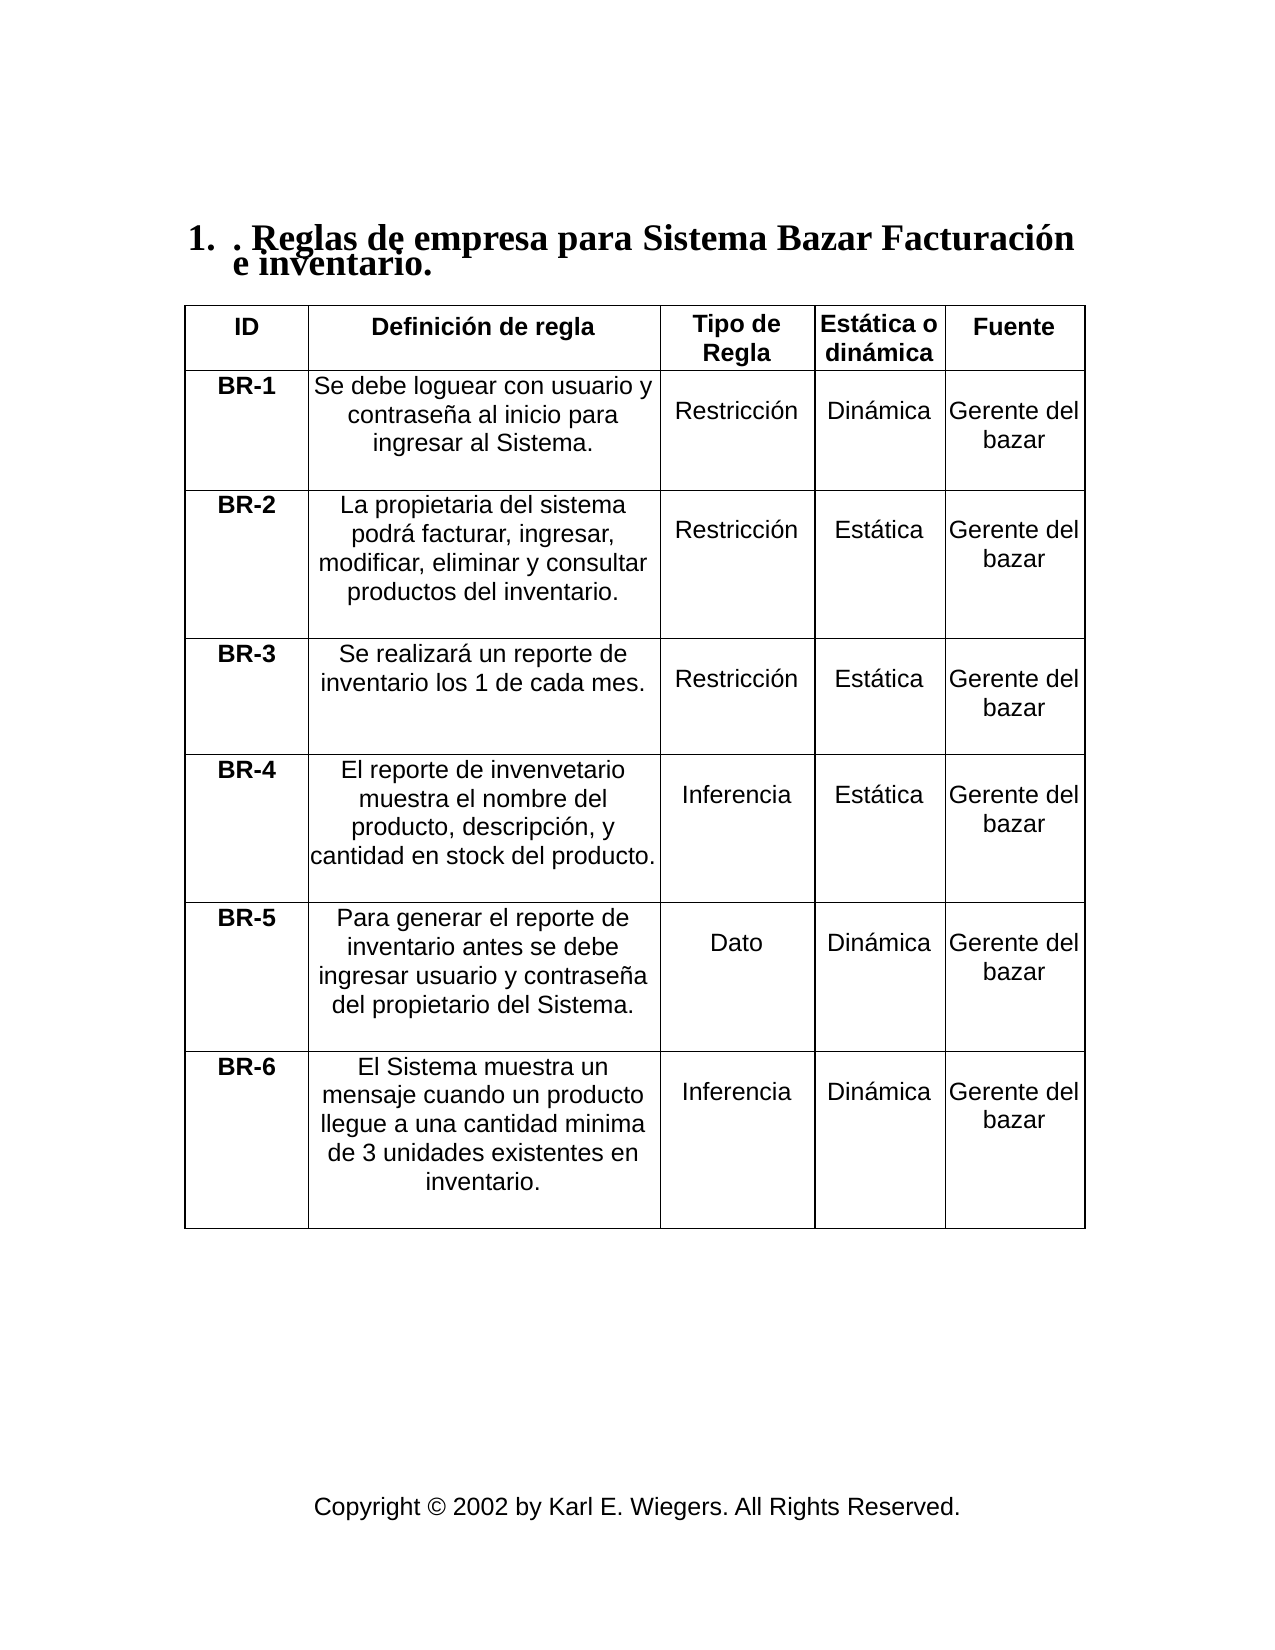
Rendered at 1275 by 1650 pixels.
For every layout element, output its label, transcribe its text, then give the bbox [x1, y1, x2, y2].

table_cell Inferencia [661, 1052, 814, 1228]
subtitle . Reglas de empresa para Sistema Bazar Facturación e inventario. [187, 230, 1087, 280]
table_cell Gerente del bazar [946, 491, 1084, 638]
table_cell Dinámica [816, 1052, 945, 1228]
table_cell BR-1 [186, 371, 308, 489]
table_cell BR-3 [186, 639, 308, 754]
table_cell Gerente del bazar [946, 371, 1084, 489]
table_cell Gerente del bazar [946, 639, 1084, 754]
table_cell El Sistema muestra un mensaje cuando un producto llegue a una cantidad minima de 3 unidades existentes en inventario. [309, 1052, 660, 1228]
table_cell BR-5 [186, 903, 308, 1051]
table_cell Inferencia [661, 755, 814, 902]
table_cell Se realizará un reporte de inventario los 1 de cada mes. [309, 639, 660, 754]
table_cell Estática [816, 639, 945, 754]
table_cell BR-4 [186, 755, 308, 902]
table_cell Estática [816, 491, 945, 638]
table_cell La propietaria del sistema podrá facturar, ingresar, modificar, eliminar y consultar productos del inventario. [309, 491, 660, 638]
table_cell Se debe loguear con usuario y contraseña al inicio para ingresar al Sistema. [309, 371, 660, 489]
table_header Tipo de Regla [661, 306, 814, 370]
table_cell Gerente del bazar [946, 903, 1084, 1051]
table_header ID [186, 306, 308, 370]
table_cell Gerente del bazar [946, 1052, 1084, 1228]
table_cell Dato [661, 903, 814, 1051]
table_header Estática o dinámica [816, 306, 945, 370]
table_cell Gerente del bazar [946, 755, 1084, 902]
table_cell Para generar el reporte de inventario antes se debe ingresar usuario y contraseña del propietario del Sistema. [309, 903, 660, 1051]
table_cell Restricción [661, 639, 814, 754]
table_cell Dinámica [816, 903, 945, 1051]
table_cell El reporte de invenvetario muestra el nombre del producto, descripción, y cantidad en stock del producto. [309, 755, 660, 902]
table_header Definición de regla [309, 306, 660, 370]
table_cell Restricción [661, 491, 814, 638]
table_header Fuente [946, 306, 1084, 370]
table_cell BR-2 [186, 491, 308, 638]
table_cell BR-6 [186, 1052, 308, 1228]
table_cell Restricción [661, 371, 814, 489]
table_cell Dinámica [816, 371, 945, 489]
table_cell Estática [816, 755, 945, 902]
